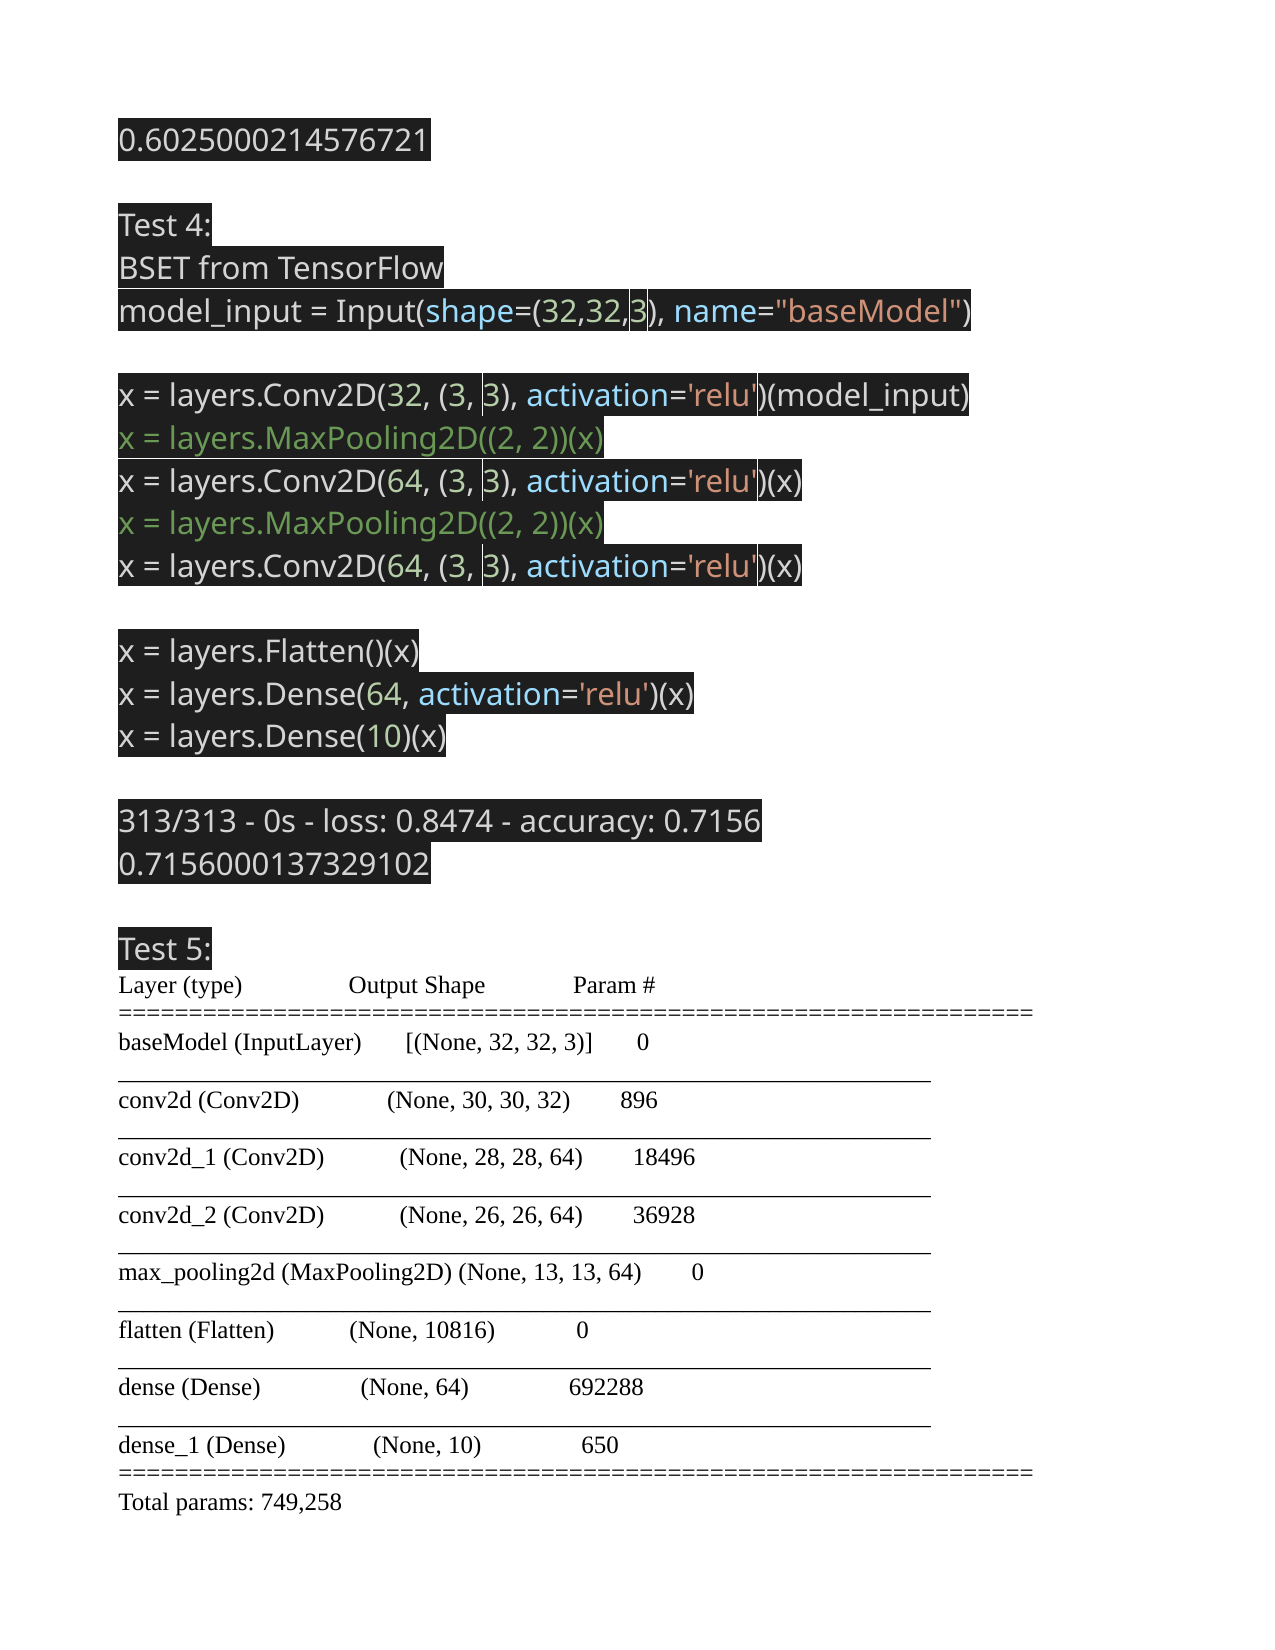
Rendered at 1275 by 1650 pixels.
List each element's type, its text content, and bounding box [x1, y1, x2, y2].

text x = layers.Conv2D(32, (3, 3), activation='relu')(model_input) [118, 373, 1157, 416]
text _________________________________________________________________ [118, 1171, 1157, 1200]
text BSET from TensorFlow [118, 246, 1157, 288]
text ================================================================= [118, 1458, 1157, 1487]
text 313/313 - 0s - loss: 0.8474 - accuracy: 0.7156 [118, 799, 1157, 842]
text _________________________________________________________________ [118, 1286, 1157, 1315]
text x = layers.Dense(64, activation='relu')(x) [118, 672, 1157, 714]
text _________________________________________________________________ [118, 1056, 1157, 1085]
text Total params: 749,258 [118, 1487, 1157, 1516]
text x = layers.MaxPooling2D((2, 2))(x) [118, 501, 1157, 544]
text _________________________________________________________________ [118, 1228, 1157, 1257]
text x = layers.Conv2D(64, (3, 3), activation='relu')(x) [118, 458, 1157, 501]
text dense_1 (Dense) (None, 10) 650 [118, 1430, 1157, 1458]
text conv2d_1 (Conv2D) (None, 28, 28, 64) 18496 [118, 1142, 1157, 1171]
text max_pooling2d (MaxPooling2D) (None, 13, 13, 64) 0 [118, 1257, 1157, 1286]
text Layer (type) Output Shape Param # [118, 970, 1157, 998]
text model_input = Input(shape=(32,32,3), name="baseModel") [118, 288, 1157, 331]
text 0.7156000137329102 [118, 842, 1157, 884]
text conv2d (Conv2D) (None, 30, 30, 32) 896 [118, 1085, 1157, 1113]
text _________________________________________________________________ [118, 1401, 1157, 1430]
text x = layers.Dense(10)(x) [118, 714, 1157, 757]
text Test 4: [118, 203, 1157, 246]
text ================================================================= [118, 998, 1157, 1027]
text dense (Dense) (None, 64) 692288 [118, 1372, 1157, 1401]
text 0.6025000214576721 [118, 118, 1157, 161]
text x = layers.MaxPooling2D((2, 2))(x) [118, 416, 1157, 458]
text x = layers.Flatten()(x) [118, 629, 1157, 672]
text _________________________________________________________________ [118, 1113, 1157, 1142]
text x = layers.Conv2D(64, (3, 3), activation='relu')(x) [118, 544, 1157, 586]
text _________________________________________________________________ [118, 1343, 1157, 1372]
text flatten (Flatten) (None, 10816) 0 [118, 1315, 1157, 1343]
text conv2d_2 (Conv2D) (None, 26, 26, 64) 36928 [118, 1200, 1157, 1228]
text baseModel (InputLayer) [(None, 32, 32, 3)] 0 [118, 1027, 1157, 1056]
text Test 5: [118, 927, 1157, 970]
